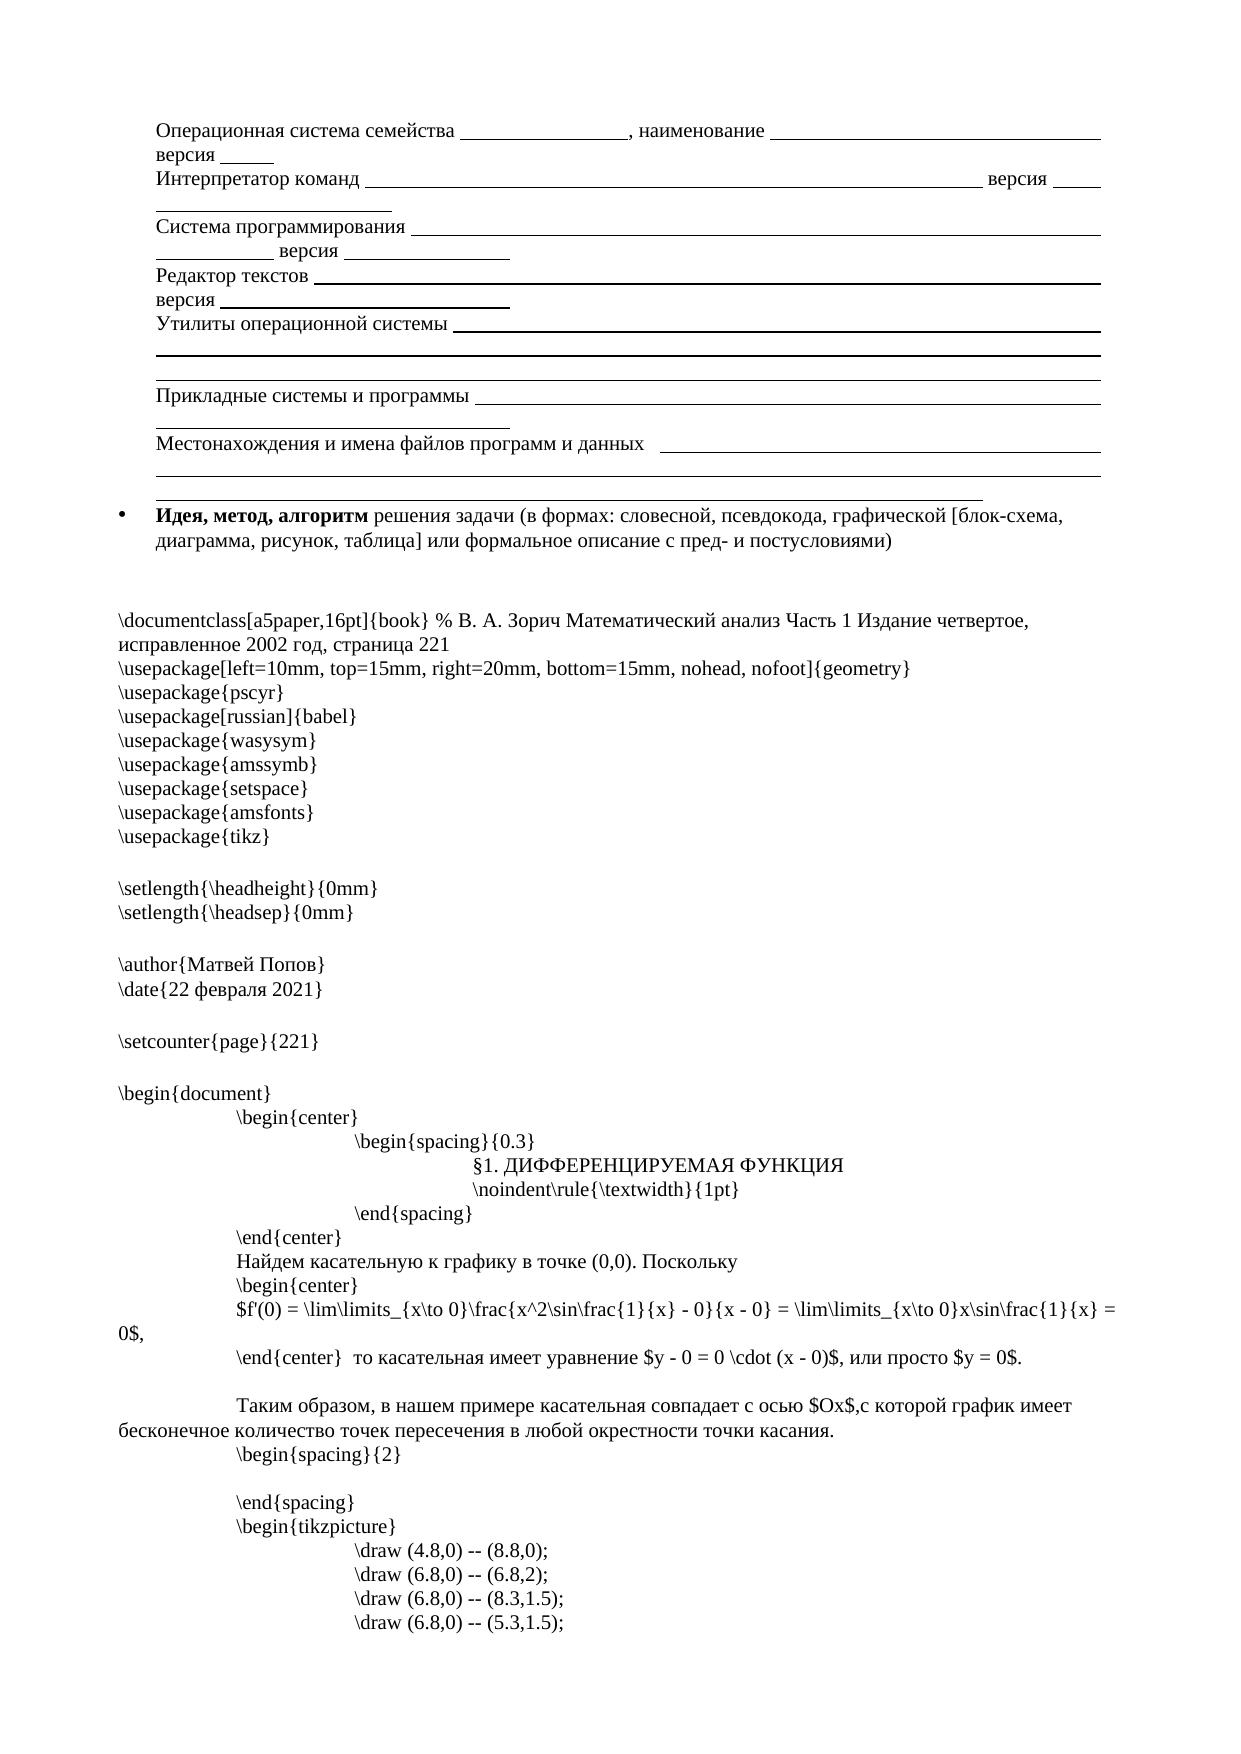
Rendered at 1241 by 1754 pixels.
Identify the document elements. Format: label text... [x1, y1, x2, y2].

text \draw (6.8,0) -- (5.3,1.5); [118, 1610, 1122, 1634]
text §1. ДИФФЕРЕНЦИРУЕМАЯ ФУНКЦИЯ [118, 1153, 1122, 1177]
text \draw (4.8,0) -- (8.8,0); [118, 1538, 1122, 1562]
text \documentclass[a5paper,16pt]{book} % В. А. Зорич Математический анализ Часть 1 Издание четвертое, исправленное 2002 год, страница 221 [118, 608, 1122, 656]
text \usepackage{setspace} [118, 776, 1122, 800]
text \usepackage[russian]{babel} [118, 704, 1122, 728]
text \usepackage{wasysym} [118, 728, 1122, 752]
text Операционная система семейства , наименование версия [156, 118, 1122, 166]
text \end{center} [118, 1225, 1122, 1249]
text \draw (6.8,0) -- (6.8,2); [118, 1562, 1122, 1586]
text \noindent\rule{\textwidth}{1pt} [118, 1177, 1122, 1201]
text \usepackage[left=10mm, top=15mm, right=20mm, bottom=15mm, nohead, nofoot]{geometry} [118, 656, 1122, 680]
text \usepackage{amssymb} [118, 752, 1122, 776]
text \usepackage{amsfonts} [118, 800, 1122, 824]
text \author{Матвей Попов} [118, 952, 1122, 976]
text \setlength{\headheight}{0mm} [118, 876, 1122, 900]
text Система программирования версия [156, 214, 1122, 262]
text Таким образом, в нашем примере касательная совпадает с осью $Ox$,с которой график имеет бесконечное количество точек пересечения в любой окрестности точки касания. [118, 1393, 1122, 1442]
text Редактор текстов версия [156, 262, 1122, 311]
text \setcounter{page}{221} [118, 1028, 1122, 1053]
text \date{22 февраля 2021} [118, 976, 1122, 1001]
text Найдем касательную к графику в точке (0,0). Поскольку [118, 1249, 1122, 1273]
text \begin{tikzpicture} [118, 1514, 1122, 1538]
text \end{spacing} [118, 1490, 1122, 1514]
text \end{center} то касательная имеет уравнение $y - 0 = 0 \cdot (x - 0)$, или просто $y = 0$. [118, 1345, 1122, 1369]
text \draw (6.8,0) -- (8.3,1.5); [118, 1586, 1122, 1610]
text \setlength{\headsep}{0mm} [118, 900, 1122, 924]
text \begin{document} [118, 1081, 1122, 1105]
text $f'(0) = \lim\limits_{x\to 0}\frac{x^2\sin\frac{1}{x} - 0}{x - 0} = \lim\limits_{x\to 0}x\sin\frac{1}{x} = 0$, [118, 1297, 1122, 1345]
text \end{spacing} [118, 1201, 1122, 1225]
text \begin{center} [118, 1105, 1122, 1129]
text \usepackage{tikz} [118, 824, 1122, 848]
text \usepackage{pscyr} [118, 680, 1122, 704]
text \begin{spacing}{2} [118, 1442, 1122, 1466]
list Идея, метод, алгоритм решения задачи (в формах: словесной, псевдокода, графической [блок-схема, диаграмма, рисунок, таблица] или формальное описание с пред- и постусловиями) [118, 503, 1122, 552]
text Прикладные системы и программы [156, 383, 1122, 431]
text \begin{spacing}{0.3} [118, 1129, 1122, 1153]
text Интерпретатор команд версия [156, 166, 1122, 214]
text Местонахождения и имена файлов программ и данных [156, 431, 1122, 503]
text \begin{center} [118, 1273, 1122, 1297]
text Утилиты операционной системы [156, 311, 1122, 383]
